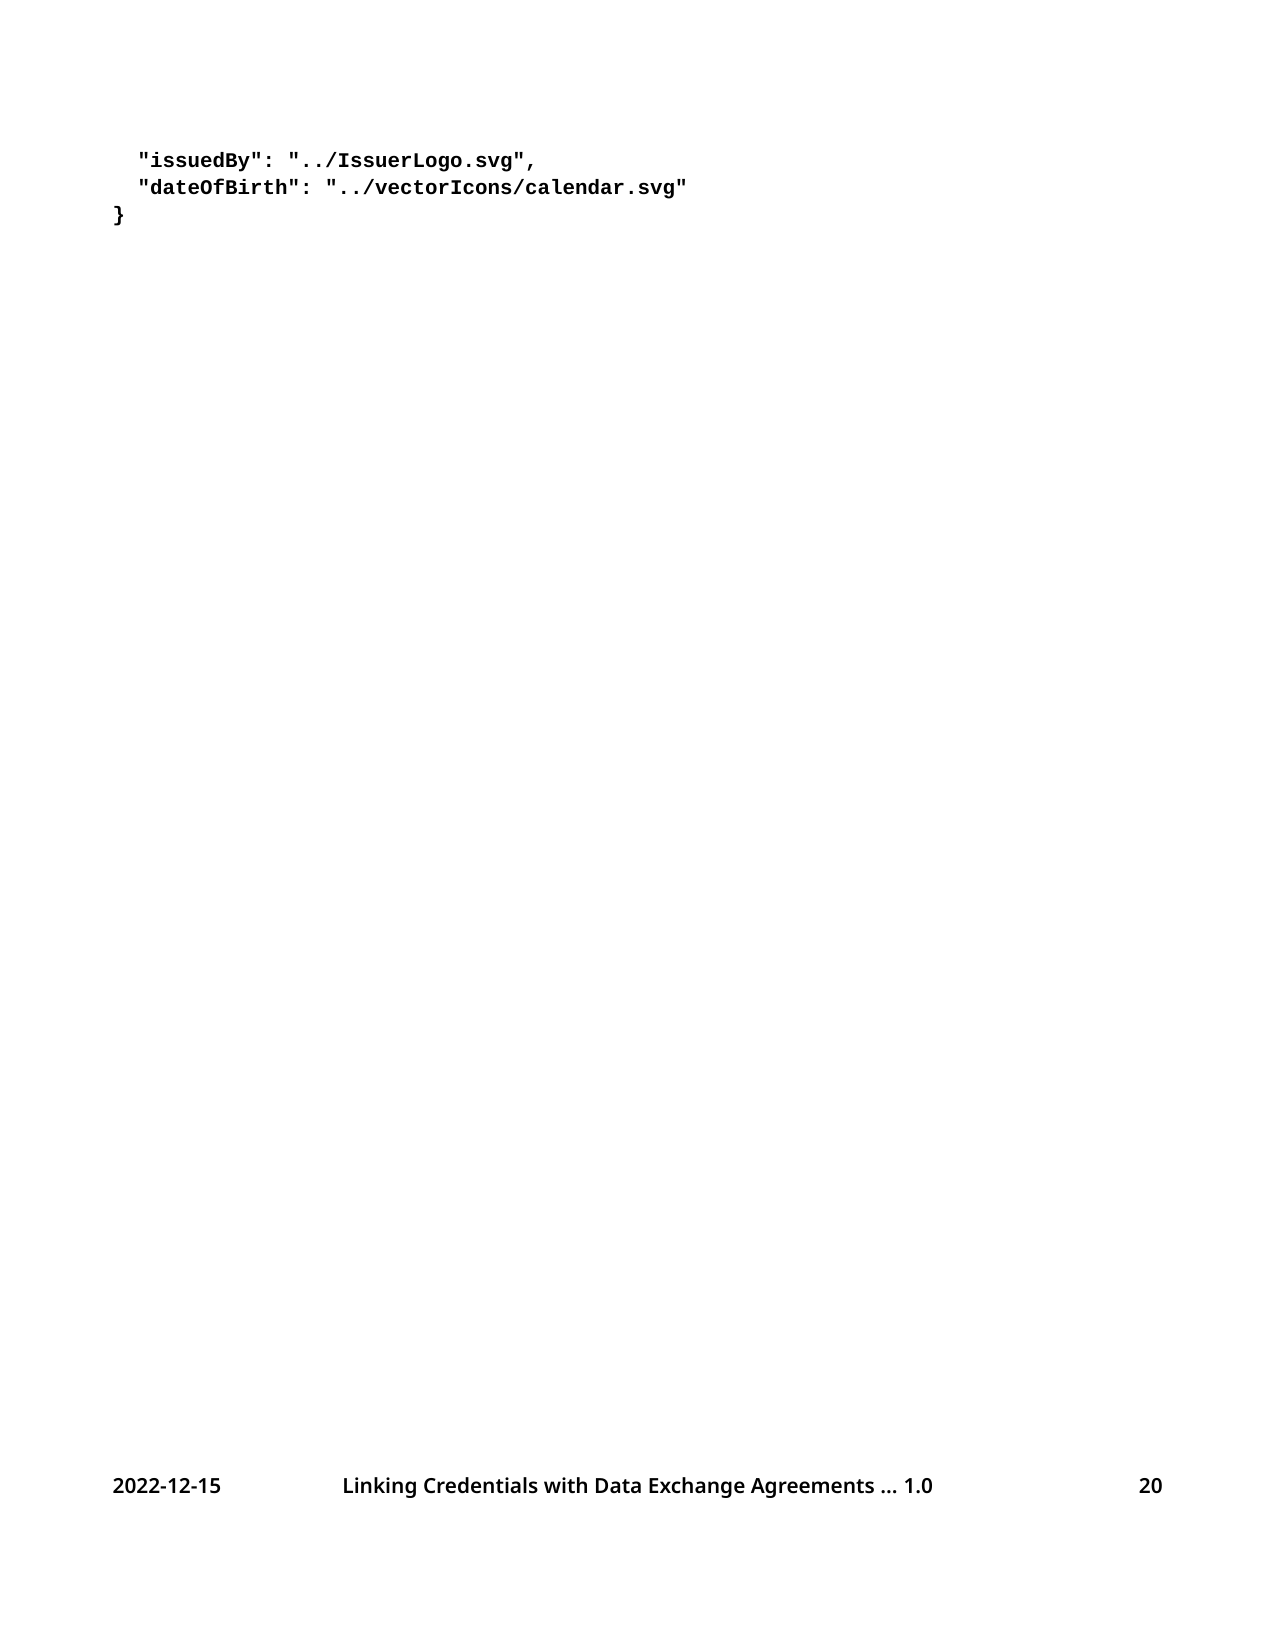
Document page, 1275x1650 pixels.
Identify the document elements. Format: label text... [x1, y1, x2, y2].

text } [112, 204, 1162, 228]
text "issuedBy": "../IssuerLogo.svg", [112, 150, 1162, 174]
text "dateOfBirth": "../vectorIcons/calendar.svg" [112, 177, 1162, 201]
